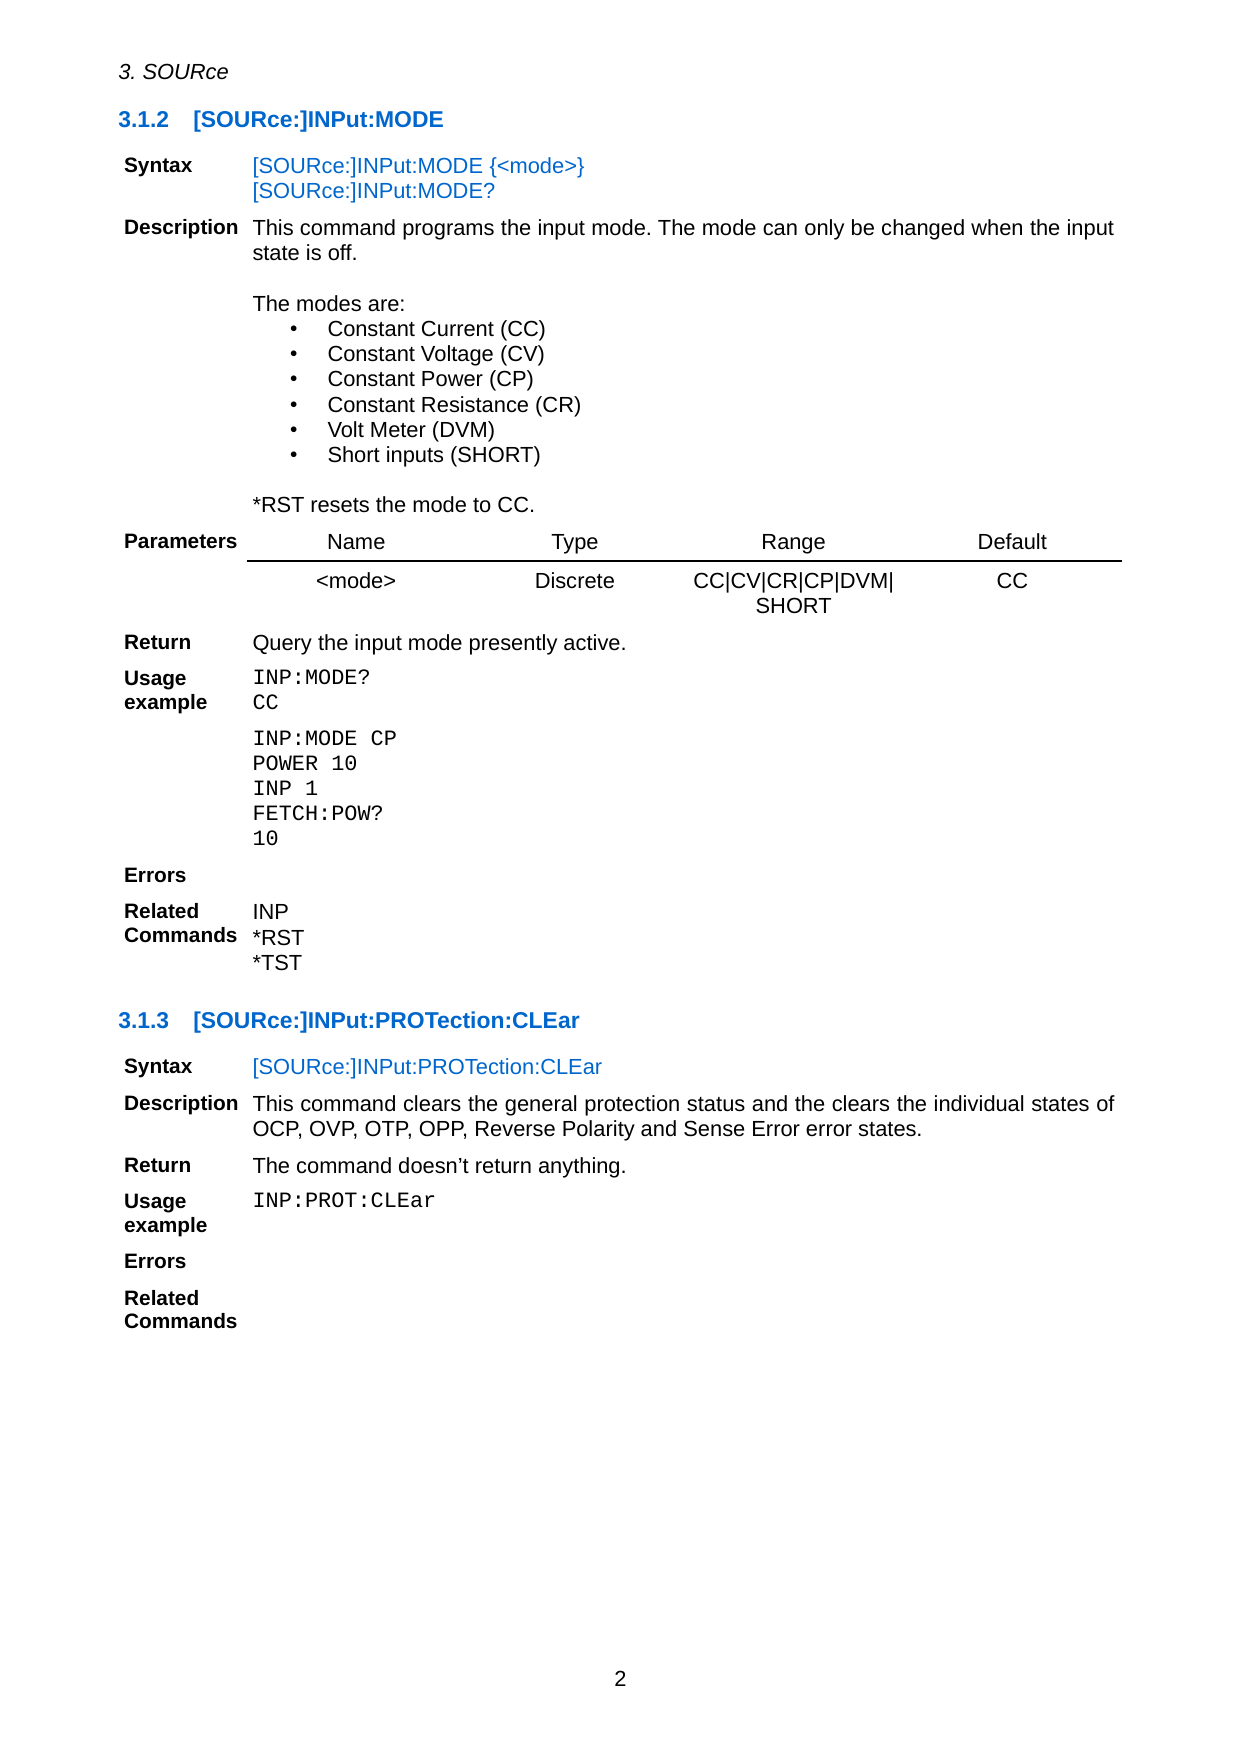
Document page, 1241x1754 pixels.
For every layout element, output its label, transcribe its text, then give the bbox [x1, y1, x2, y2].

table_cell Return [118, 1147, 247, 1183]
table_cell [247, 1280, 1122, 1339]
table_cell INP *RST *TST [247, 894, 1122, 981]
table_cell Type [465, 523, 684, 560]
table_cell INP:PROT:CLEar [247, 1184, 1122, 1243]
table_cell [247, 1243, 1122, 1279]
table_header [SOURce:]INPut:PROTection:CLEar [247, 1048, 1122, 1085]
table_cell Related Commands [118, 1280, 247, 1339]
table_cell This command programs the input mode. The mode can only be changed when the input state is off. The modes are: Constant Current (CC) Constant Voltage (CV) Constant Power (CP) Constant Resistance (CR) Volt Meter (DVM) Short inputs (SHORT) *RST resets the mode to CC. [247, 209, 1122, 523]
table_cell Errors [118, 857, 247, 893]
table_header Syntax [118, 148, 247, 209]
table_cell Errors [118, 1243, 247, 1279]
table_cell [247, 857, 1122, 893]
table_cell The command doesn’t return anything. [247, 1147, 1122, 1183]
table_cell Name [247, 523, 465, 560]
table_cell CC [903, 562, 1122, 624]
table_cell CC|CV|CR|CP|DVM|SHORT [684, 562, 903, 624]
table_cell Parameters [118, 523, 247, 624]
table_cell Description [118, 1085, 247, 1147]
table_cell Discrete [465, 562, 684, 624]
table_cell Related Commands [118, 894, 247, 981]
table_cell This command clears the general protection status and the clears the individual states of OCP, OVP, OTP, OPP, Reverse Polarity and Sense Error error states. [247, 1085, 1122, 1147]
table_cell <mode> [247, 562, 465, 624]
table_header Syntax [118, 1048, 247, 1085]
table_cell Query the input mode presently active. [247, 624, 1122, 661]
subtitle [SOURce:]INPut:MODE [118, 106, 1122, 133]
table_cell Usage example [118, 661, 247, 857]
table_cell Range [684, 523, 903, 560]
table_header [SOURce:]INPut:MODE {<mode>} [SOURce:]INPut:MODE? [247, 148, 1122, 209]
subtitle [SOURce:]INPut:PROTection:CLEar [118, 1007, 1122, 1033]
table_cell Usage example [118, 1184, 247, 1243]
table_cell Description [118, 209, 247, 523]
table_cell INP:MODE? CC INP:MODE CP POWER 10 INP 1 FETCH:POW? 10 [247, 661, 1122, 857]
table_cell Return [118, 624, 247, 661]
table_cell Default [903, 523, 1122, 560]
